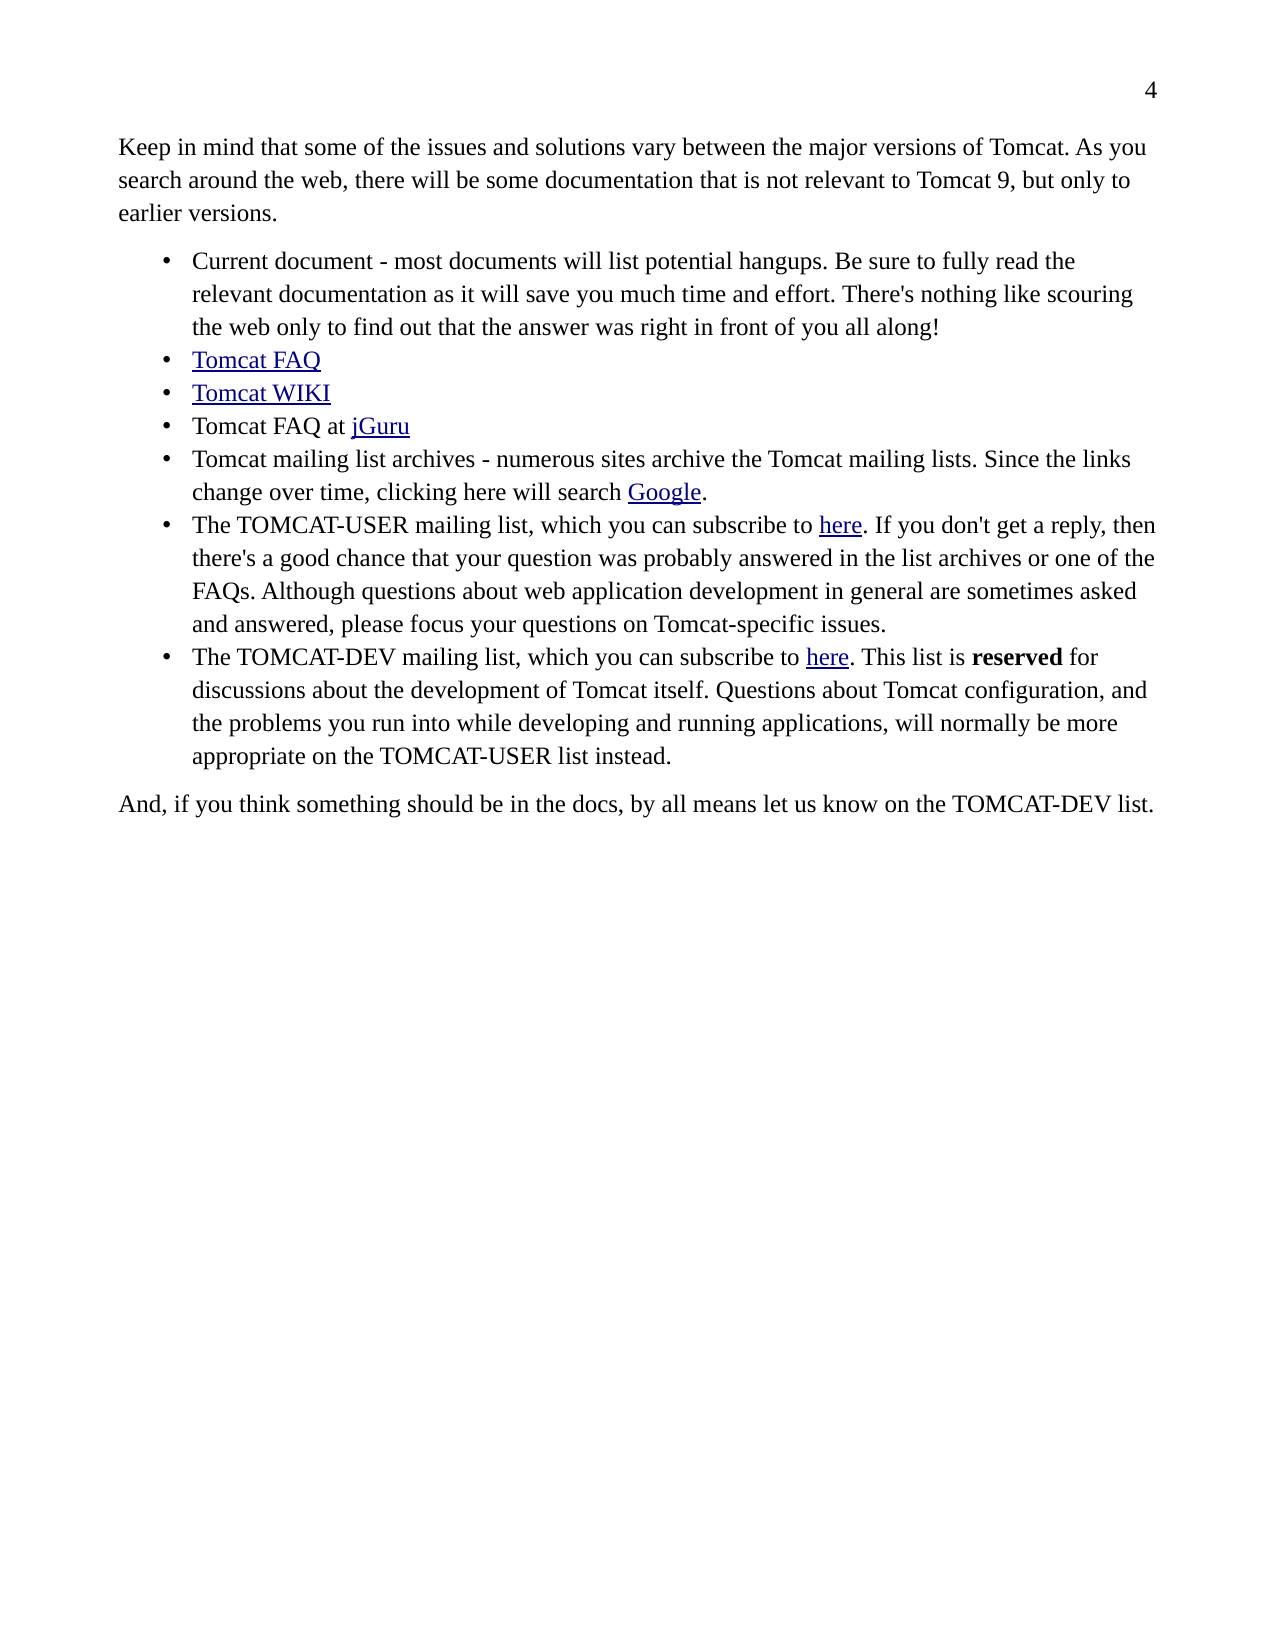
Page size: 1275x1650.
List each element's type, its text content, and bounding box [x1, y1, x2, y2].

list The TOMCAT-DEV mailing list, which you can subscribe to here. This list is reserved for discussions about the development of Tomcat itself. Questions about Tomcat configuration, and the problems you run into while developing and running applications, will normally be more appropriate on the TOMCAT-USER list instead. [162, 642, 1157, 770]
list Current document - most documents will list potential hangups. Be sure to fully read the relevant documentation as it will save you much time and effort. There's nothing like scouring the web only to find out that the answer was right in front of you all along! [162, 246, 1157, 341]
list Tomcat FAQ at jGuru [162, 411, 1157, 440]
text And, if you think something should be in the docs, by all means let us know on the TOMCAT-DEV list. [118, 789, 1157, 818]
list Tomcat mailing list archives - numerous sites archive the Tomcat mailing lists. Since the links change over time, clicking here will search Google. [162, 444, 1157, 506]
list Tomcat FAQ [162, 345, 1157, 374]
list Tomcat WIKI [162, 378, 1157, 407]
list The TOMCAT-USER mailing list, which you can subscribe to here. If you don't get a reply, then there's a good chance that your question was probably answered in the list archives or one of the FAQs. Although questions about web application development in general are sometimes asked and answered, please focus your questions on Tomcat-specific issues. [162, 510, 1157, 638]
text Keep in mind that some of the issues and solutions vary between the major versions of Tomcat. As you search around the web, there will be some documentation that is not relevant to Tomcat 9, but only to earlier versions. [118, 132, 1157, 227]
